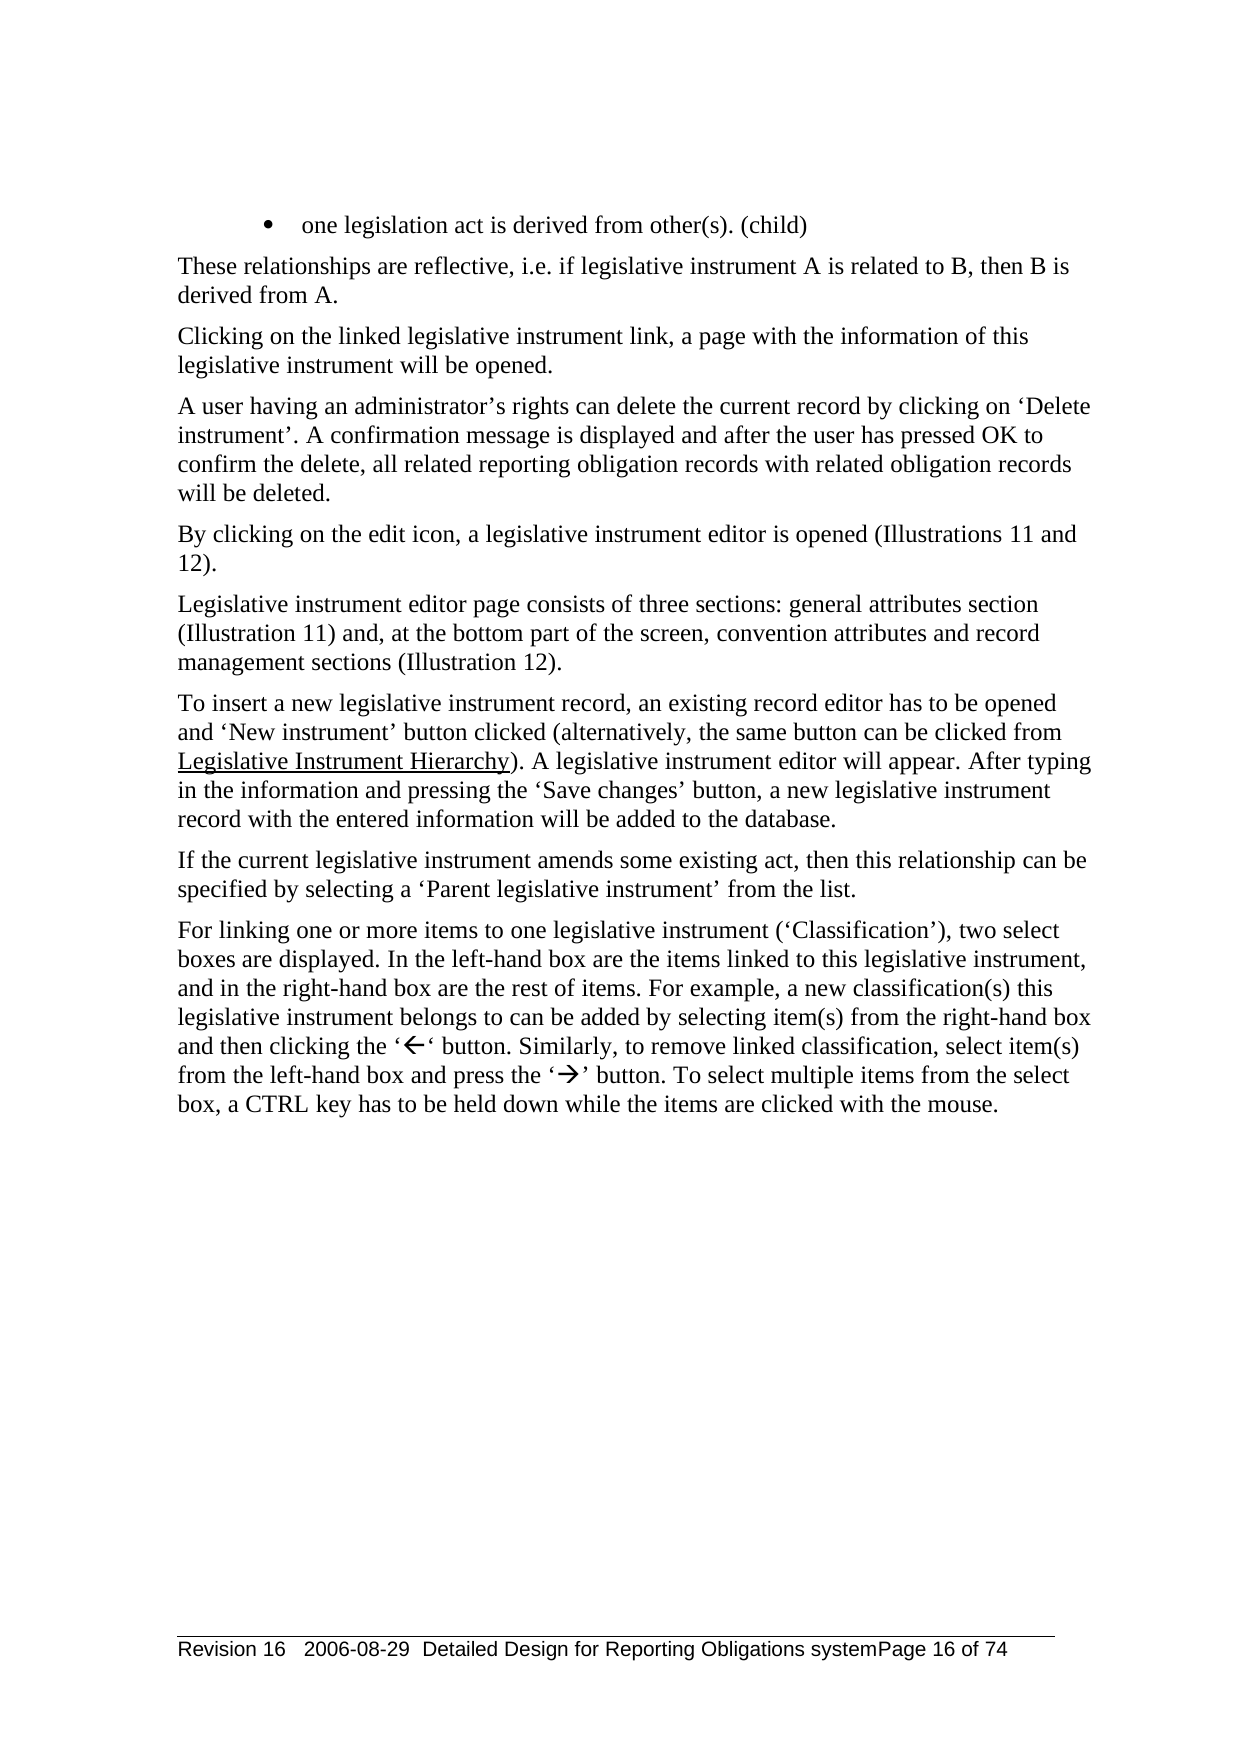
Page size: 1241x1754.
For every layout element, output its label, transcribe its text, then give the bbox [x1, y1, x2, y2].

text Clicking on the linked legislative instrument link, a page with the information of this legislative instrument will be opened. [177, 321, 1092, 379]
text These relationships are reflective, i.e. if legislative instrument A is related to B, then B is derived from A. [177, 251, 1092, 309]
text For linking one or more items to one legislative instrument (‘Classification’), two select boxes are displayed. In the left-hand box are the items linked to this legislative instrument, and in the right-hand box are the rest of items. For example, a new classification(s) this legislative instrument belongs to can be added by selecting item(s) from the right-hand box and then clicking the ‘‘ button. Similarly, to remove linked classification, select item(s) from the left-hand box and press the ‘’ button. To select multiple items from the select box, a CTRL key has to be held down while the items are clicked with the mouse. [177, 915, 1092, 1118]
text A user having an administrator’s rights can delete the current record by clicking on ‘Delete instrument’. A confirmation message is displayed and after the user has pressed OK to confirm the delete, all related reporting obligation records with related obligation records will be deleted. [177, 391, 1092, 507]
text To insert a new legislative instrument record, an existing record editor has to be opened and ‘New instrument’ button clicked (alternatively, the same button can be clicked from Legislative Instrument Hierarchy). A legislative instrument editor will appear. After typing in the information and pressing the ‘Save changes’ button, a new legislative instrument record with the entered information will be added to the database. [177, 688, 1092, 833]
text If the current legislative instrument amends some existing act, then this relationship can be specified by selecting a ‘Parent legislative instrument’ from the list. [177, 845, 1092, 903]
text By clicking on the edit icon, a legislative instrument editor is opened (Illustrations 11 and 12). [177, 519, 1092, 577]
list one legislation act is derived from other(s). (child) [264, 210, 1092, 239]
text Legislative instrument editor page consists of three sections: general attributes section (Illustration 11) and, at the bottom part of the screen, convention attributes and record management sections (Illustration 12). [177, 589, 1092, 676]
